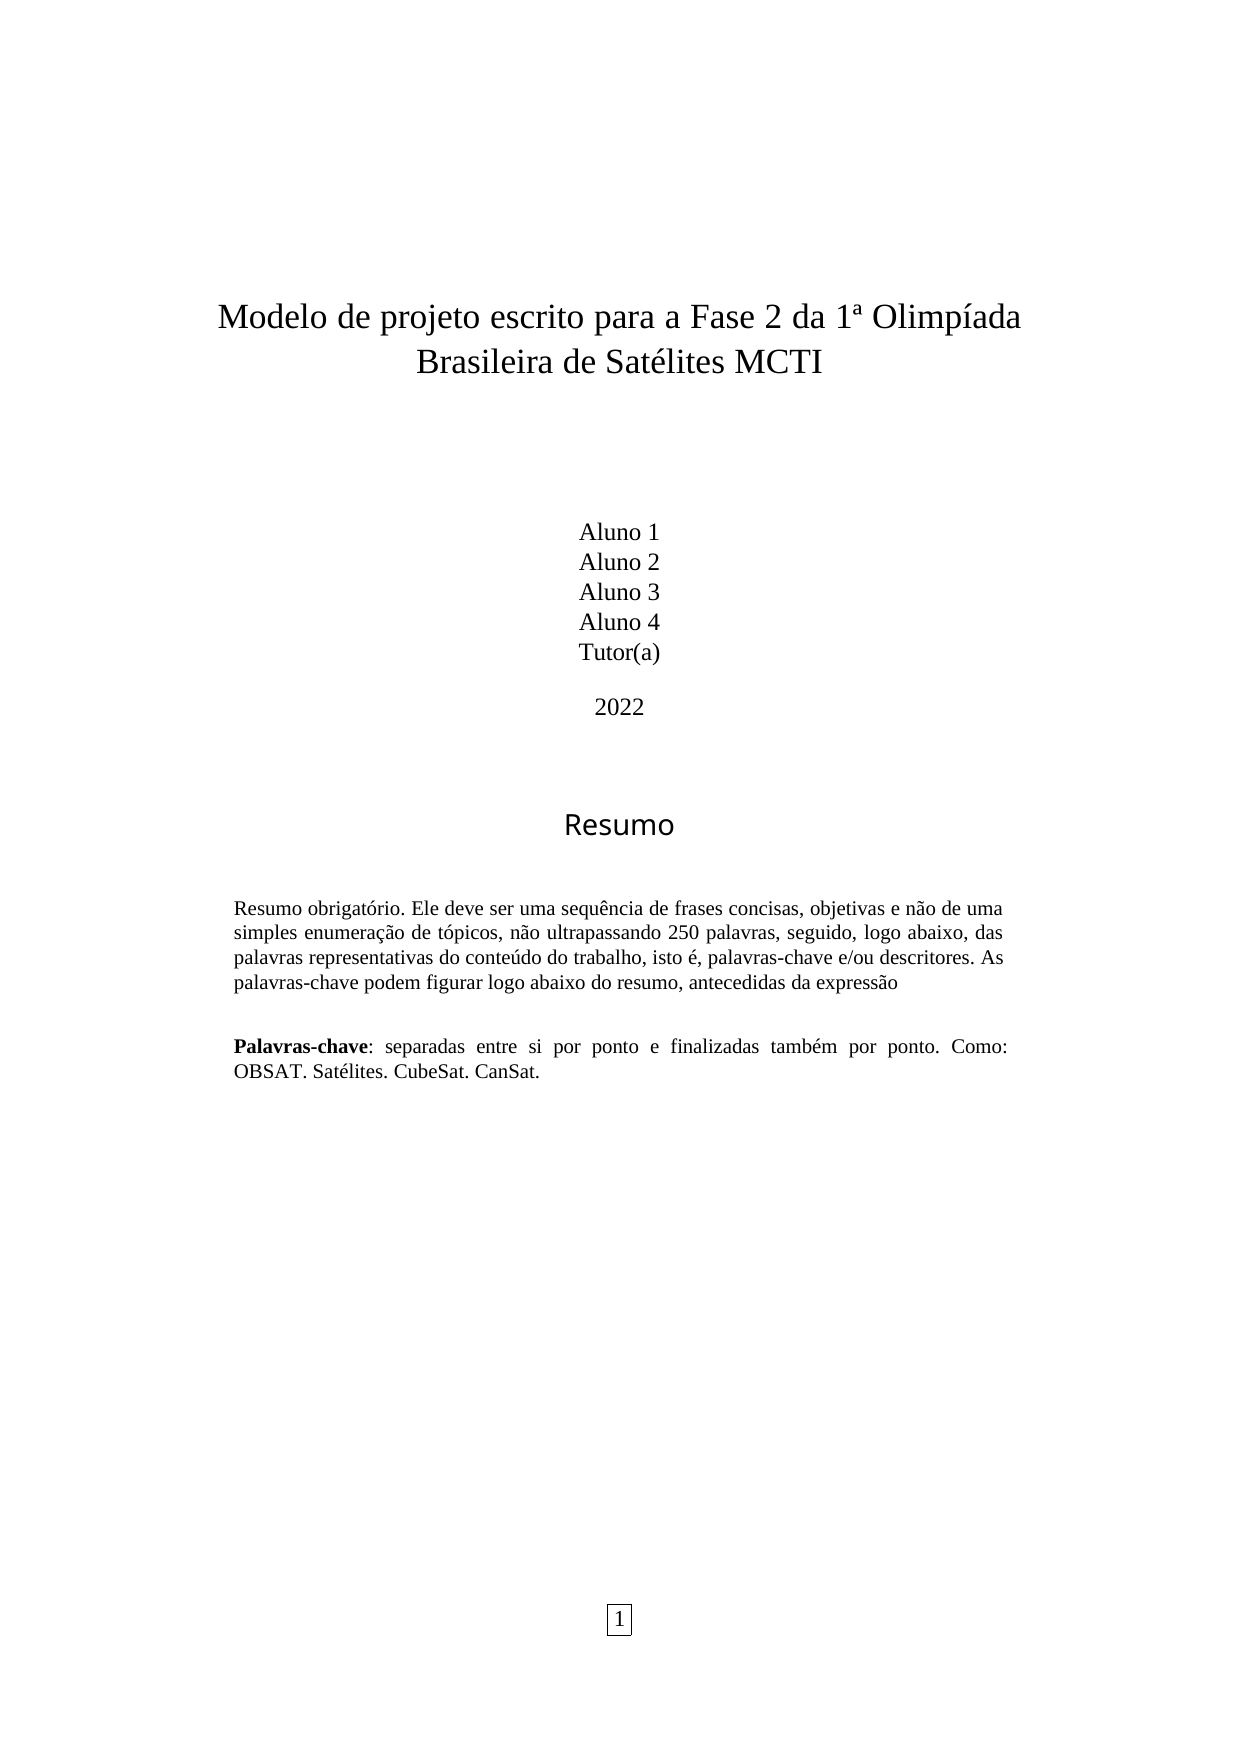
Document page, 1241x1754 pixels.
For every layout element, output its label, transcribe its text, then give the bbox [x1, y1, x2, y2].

text Modelo de projeto escrito para a Fase 2 da 1ª Olimpíada Brasileira de Satélites MCTI [216, 295, 1022, 381]
text Aluno 2 [216, 547, 1022, 576]
text Palavras-chave: separadas entre si por ponto e finalizadas também por ponto. Como: OBSAT. Satélites. CubeSat. CanSat. [234, 1034, 1008, 1083]
subtitle Resumo [216, 804, 1022, 844]
text 2022 [216, 692, 1022, 721]
text Aluno 4 Tutor(a) [578, 607, 660, 666]
text Resumo obrigatório. Ele deve ser uma sequência de frases concisas, objetivas e não de uma simples enumeração de tópicos, não ultrapassando 250 palavras, seguido, logo abaixo, das palavras representativas do conteúdo do trabalho, isto é, palavras-chave e/ou descritores. As palavras-chave podem figurar logo abaixo do resumo, antecedidas da expressão [234, 896, 1005, 994]
subtitle Aluno 3 [216, 577, 1022, 606]
subtitle Aluno 1 [216, 517, 1022, 546]
